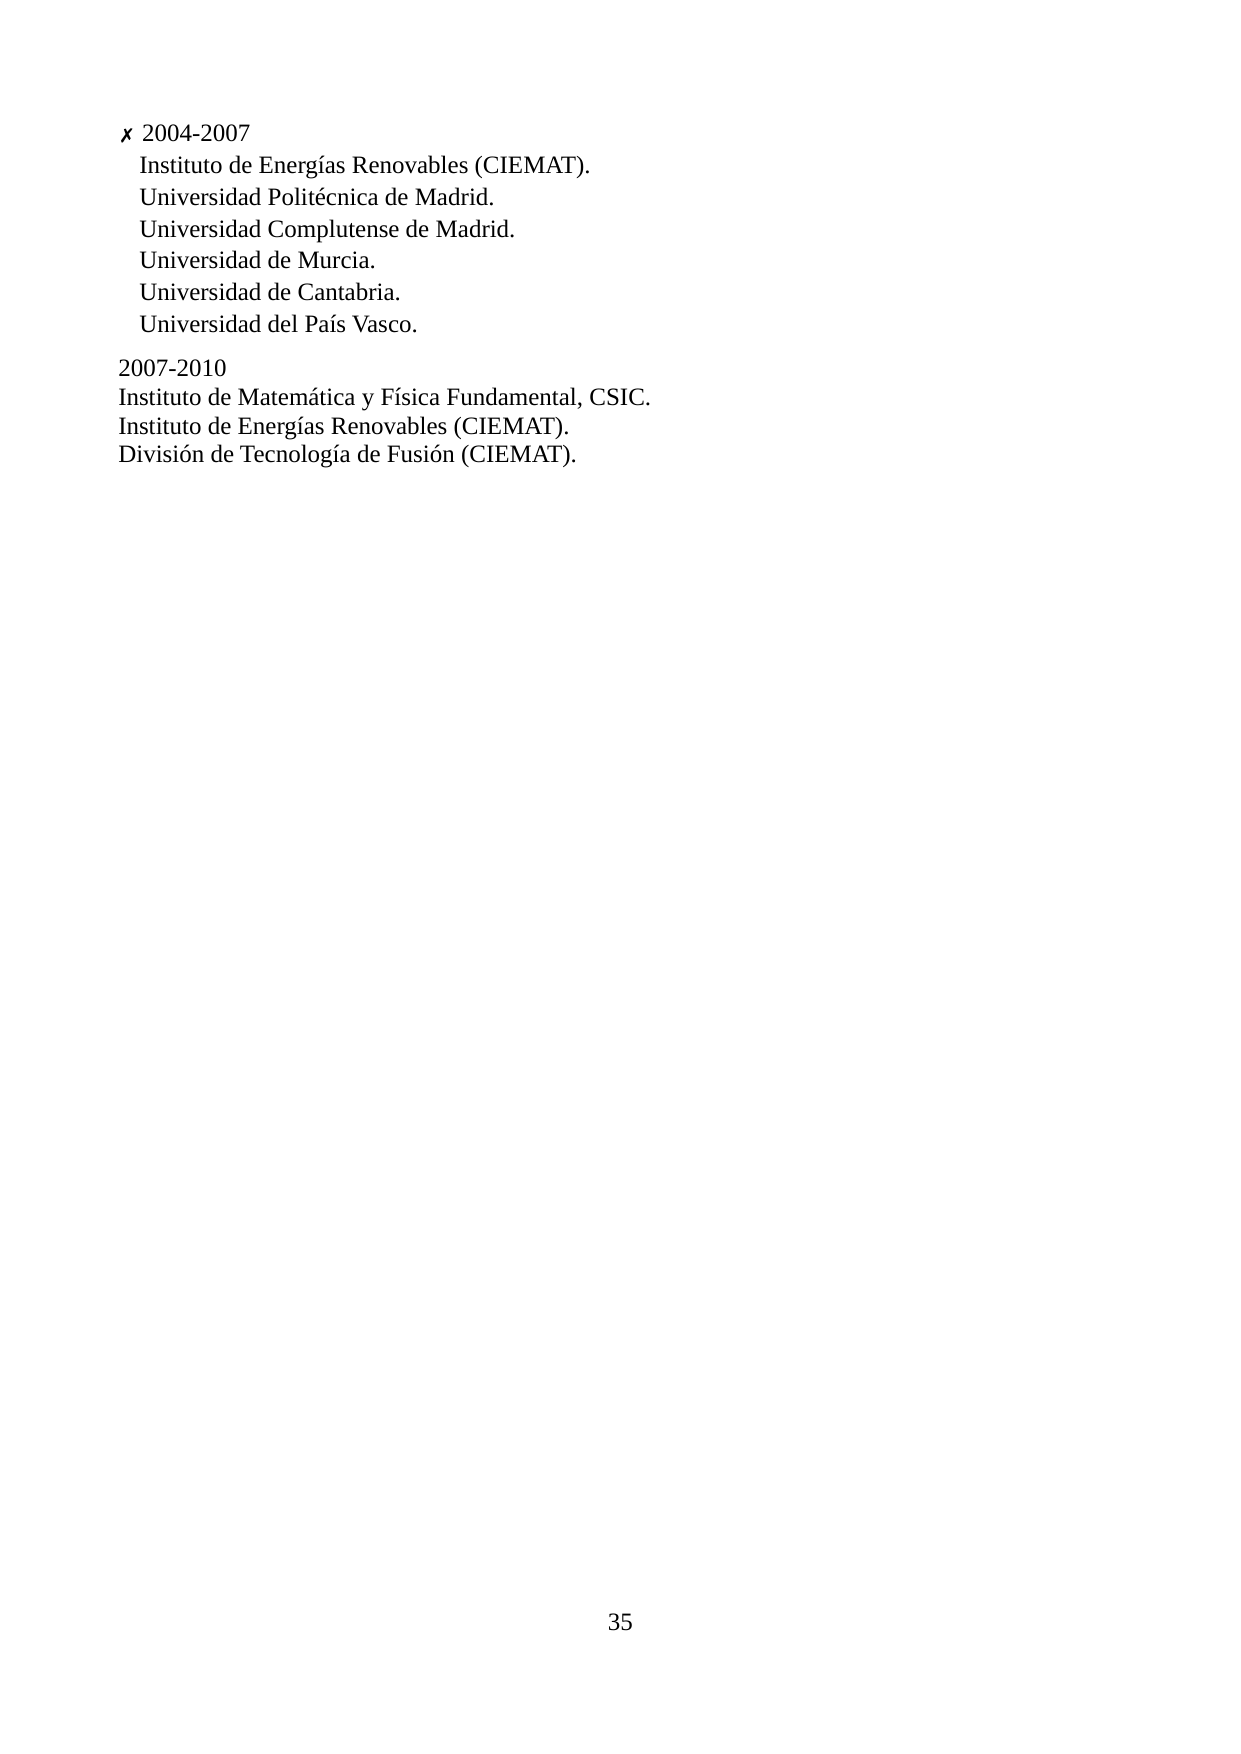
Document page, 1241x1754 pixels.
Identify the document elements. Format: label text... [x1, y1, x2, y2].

text 2007-2010 Instituto de Matemática y Física Fundamental, CSIC. Instituto de Energías Renovables (CIEMAT). División de Tecnología de Fusión (CIEMAT). [118, 353, 1122, 497]
list 2004-2007 Instituto de Energías Renovables (CIEMAT). Universidad Politécnica de Madrid. Universidad Complutense de Madrid. Universidad de Murcia. Universidad de Cantabria. Universidad del País Vasco. [121, 118, 1122, 338]
